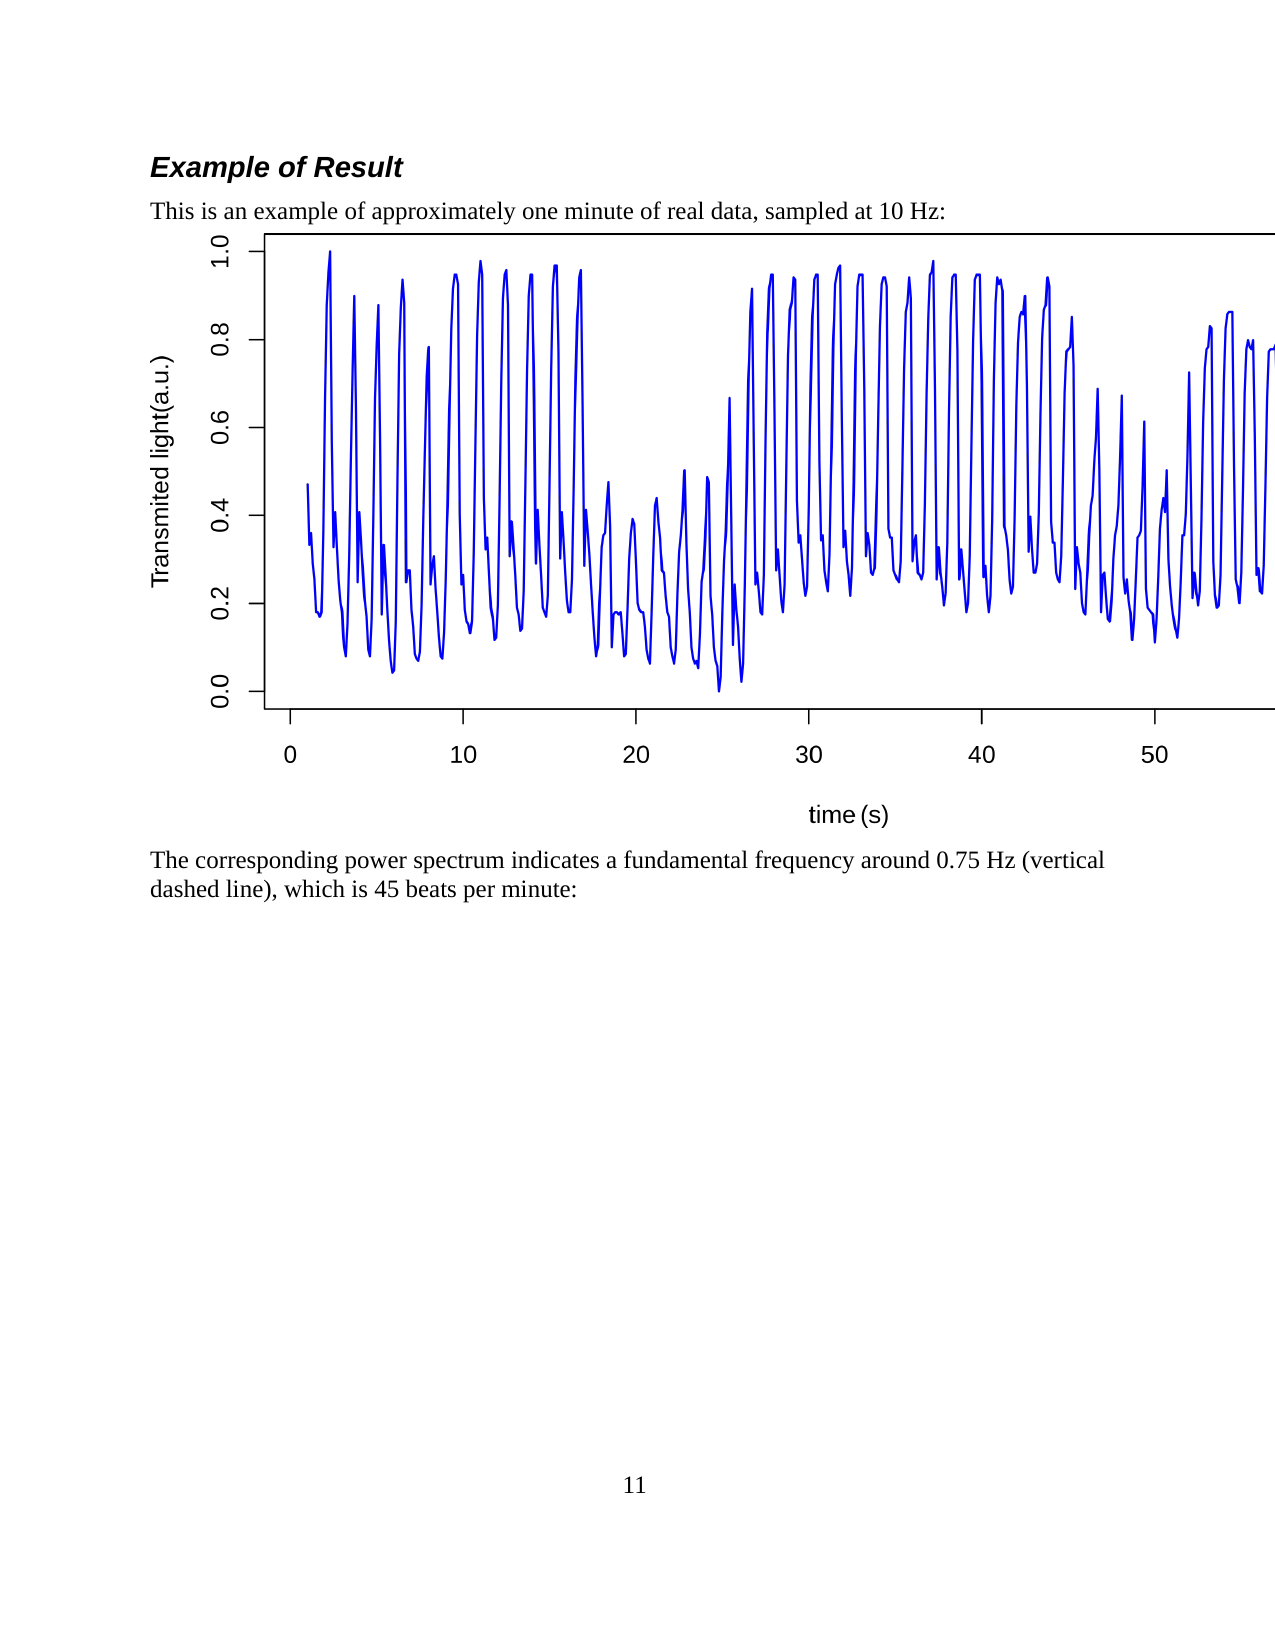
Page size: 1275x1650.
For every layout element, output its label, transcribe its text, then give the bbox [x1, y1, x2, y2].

subtitle Example of Result [150, 150, 1125, 183]
text The corresponding power spectrum indicates a fundamental frequency around 0.75 Hz (vertical dashed line), which is 45 beats per minute: [150, 845, 1125, 903]
text This is an example of approximately one minute of real data, sampled at 10 Hz: [150, 196, 1125, 225]
picture [150, 233, 1275, 828]
